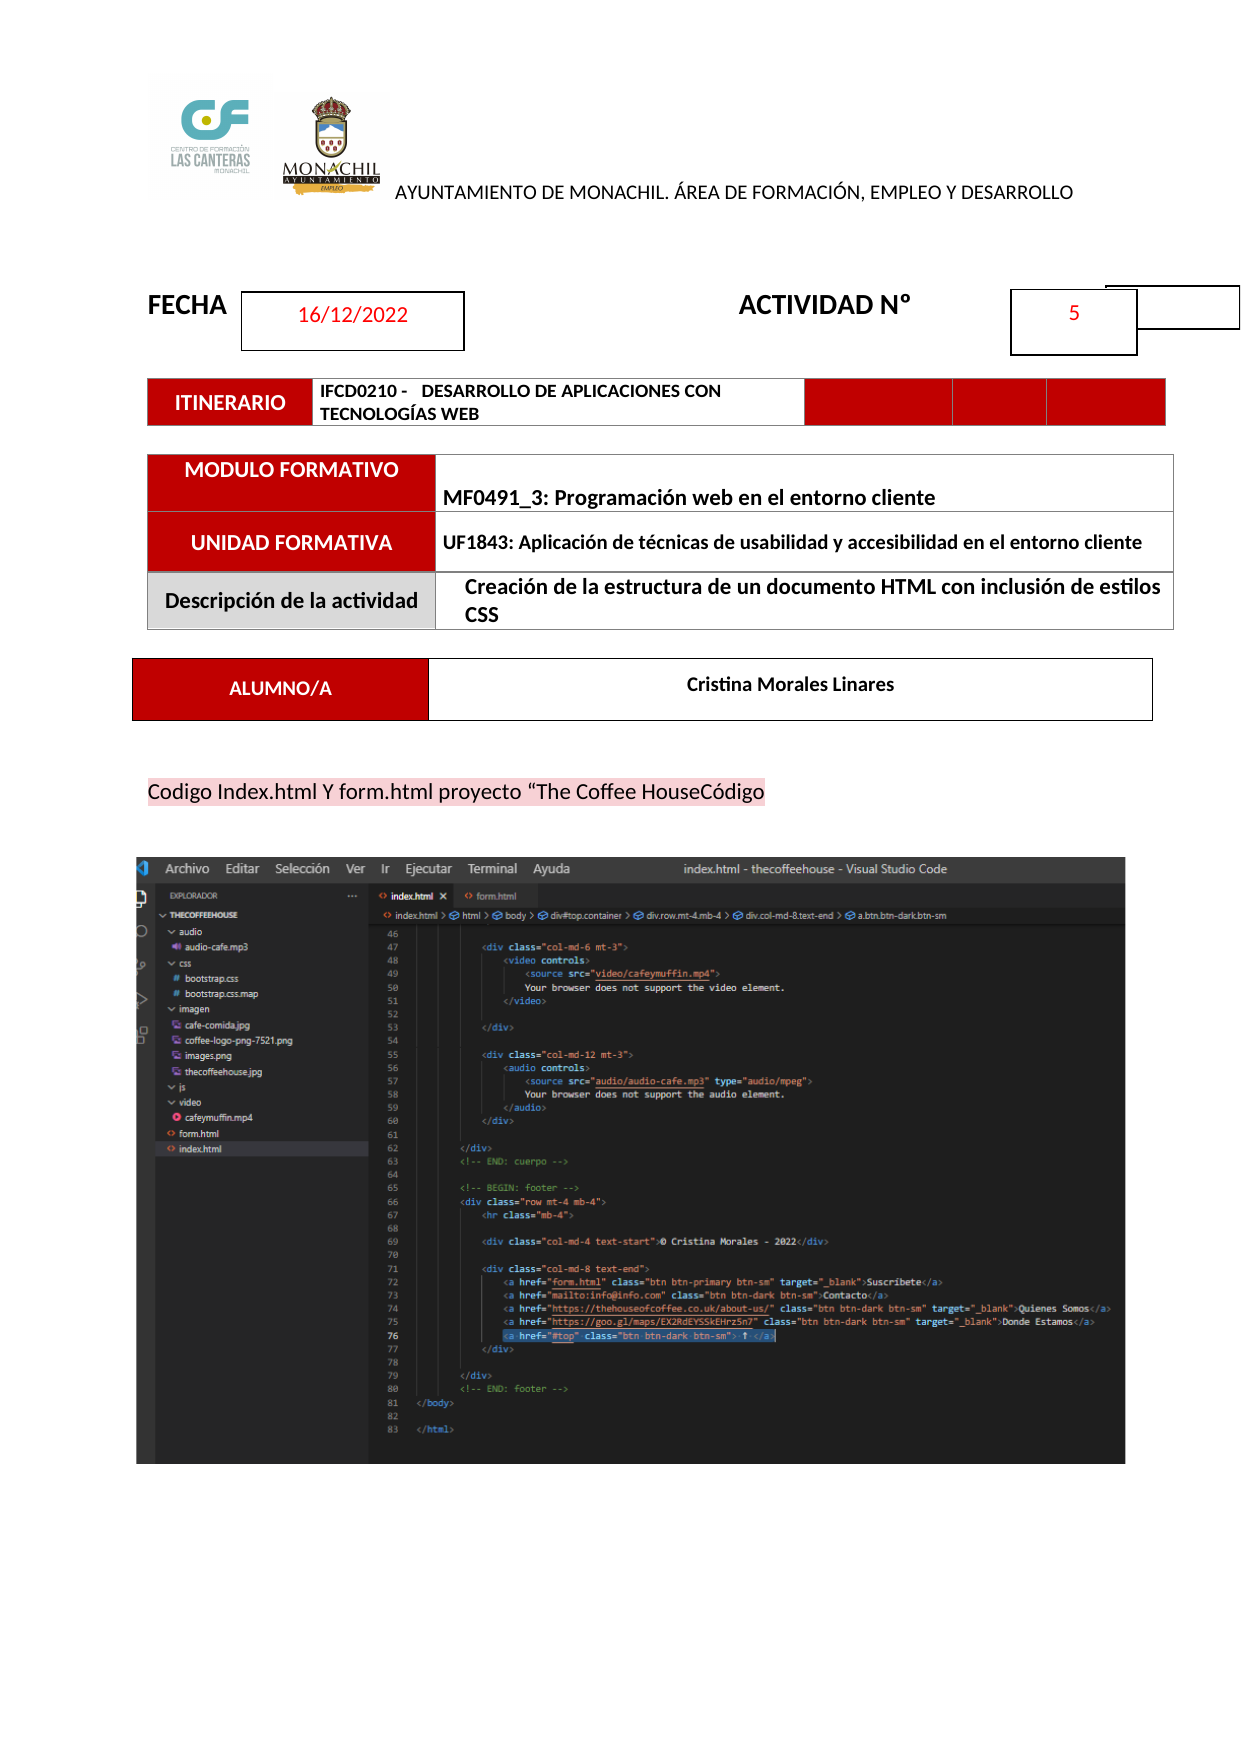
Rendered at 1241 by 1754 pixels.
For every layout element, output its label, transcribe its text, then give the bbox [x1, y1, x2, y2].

text 16/12/2022 [257, 300, 448, 328]
table_header IFCD0210 - DESARROLLO DE APLICACIONES CON TECNOLOGÍAS WEB [313, 379, 804, 425]
table_header ALUMNO/A [133, 659, 428, 720]
table_header [953, 379, 1046, 425]
table_header [805, 379, 952, 425]
table_header MODULO FORMATIVO [148, 455, 435, 511]
table_cell UF1843: Aplicación de técnicas de usabilidad y accesibilidad en el entorno cliente [436, 512, 1173, 571]
table_cell Descripción de la actividad [148, 573, 435, 628]
text FECHA ACTIVIDAD Nº [148, 286, 1105, 322]
table_header MF0491_3: Programación web en el entorno cliente [436, 455, 1173, 511]
table_cell UNIDAD FORMATIVA [148, 512, 435, 571]
picture [136, 857, 1126, 1464]
picture [147, 73, 390, 200]
table_header Cristina Morales Linares [429, 659, 1152, 720]
text Codigo Index.html Y form.html proyecto “The Coffee HouseCódigo [148, 777, 1137, 806]
table_header ITINERARIO [148, 379, 312, 425]
text 5 [1027, 298, 1121, 326]
table_header [1047, 379, 1165, 425]
table_cell Creación de la estructura de un documento HTML con inclusión de estilos CSS [436, 573, 1173, 628]
